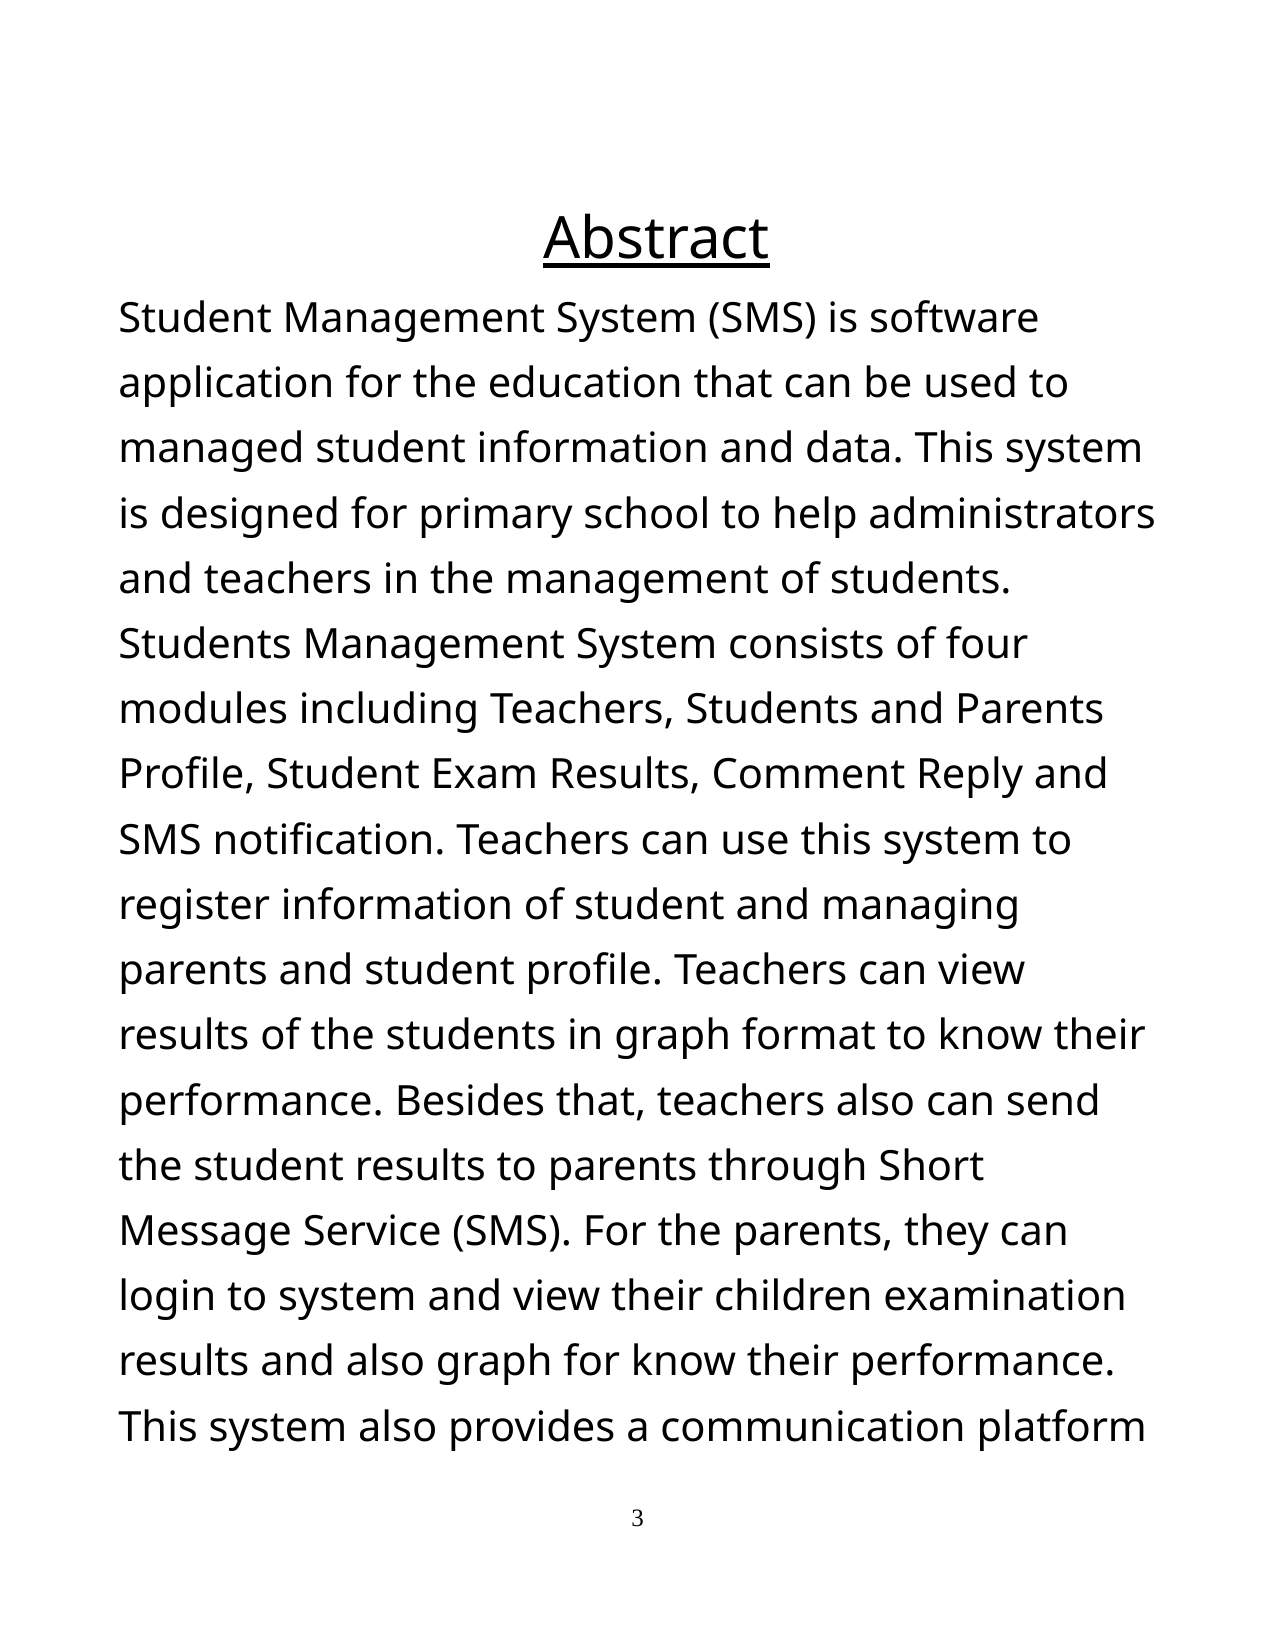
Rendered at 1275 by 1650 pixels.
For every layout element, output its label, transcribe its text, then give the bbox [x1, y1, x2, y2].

text Student Management System (SMS) is software application for the education that can be used to managed student information and data. This system is designed for primary school to help administrators and teachers in the management of students. Students Management System consists of four modules including Teachers, Students and Parents Profile, Student Exam Results, Comment Reply and SMS notification. Teachers can use this system to register information of student and managing parents and student profile. Teachers can view results of the students in graph format to know their performance. Besides that, teachers also can send the student results to parents through Short Message Service (SMS). For the parents, they can login to system and view their children examination results and also graph for know their performance. This system also provides a communication platform [118, 288, 1157, 1453]
text Abstract [156, 196, 1157, 276]
